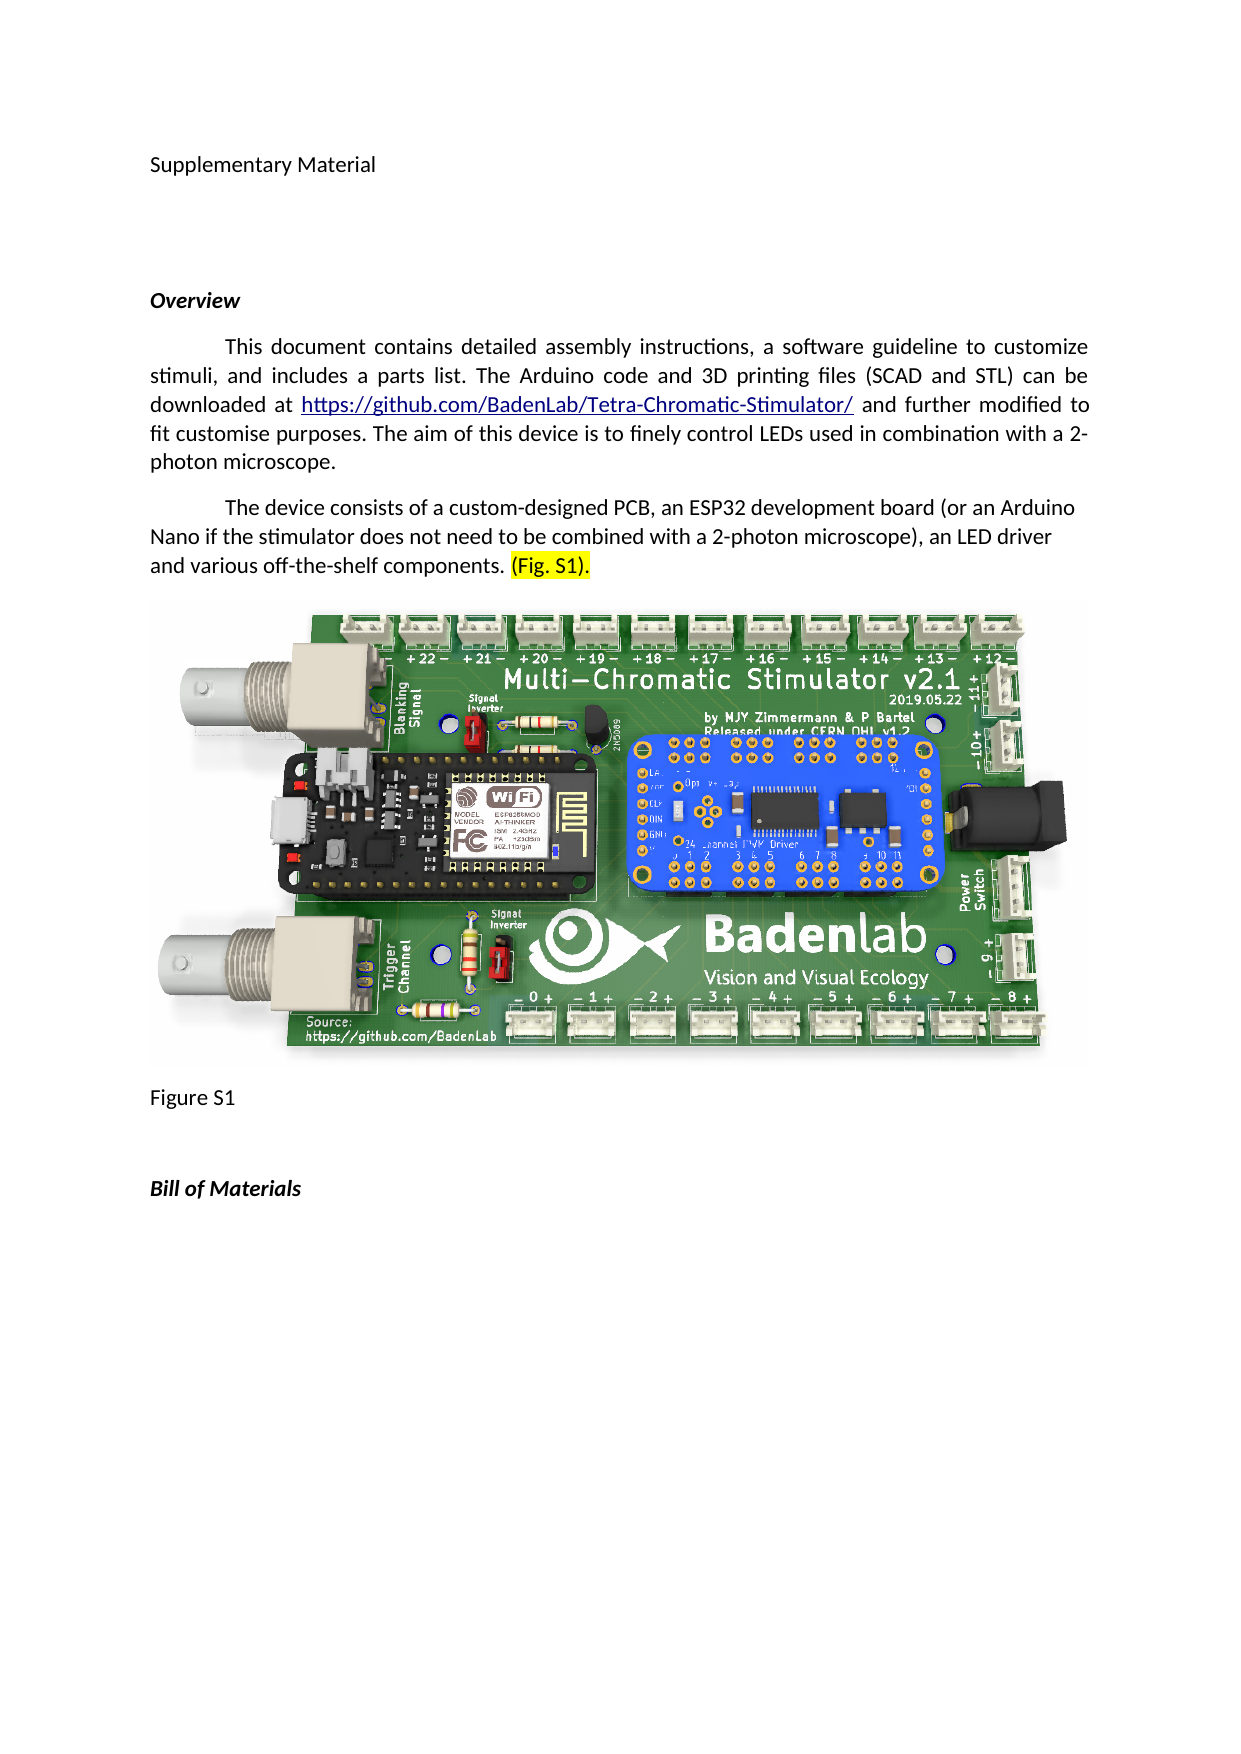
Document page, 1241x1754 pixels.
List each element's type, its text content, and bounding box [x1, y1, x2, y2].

text Supplementary Material [150, 150, 1090, 178]
text The device consists of a custom-designed PCB, an ESP32 development board (or an Arduino Nano if the stimulator does not need to be combined with a 2-photon microscope), an LED driver and various off-the-shelf components. (Fig. S1). [150, 493, 1090, 1066]
text Figure S1 [150, 1083, 1090, 1111]
text Bill of Materials [150, 1174, 1090, 1202]
text Overview [150, 287, 1090, 314]
text This document contains detailed assembly instructions, a software guideline to customize stimuli, and includes a parts list. The Arduino code and 3D printing files (SCAD and STL) can be downloaded at https://github.com/BadenLab/Tetra-Chromatic-Stimulator/ and further modified to fit customise purposes. The aim of this device is to finely control LEDs used in combination with a 2-photon microscope. [150, 332, 1090, 476]
